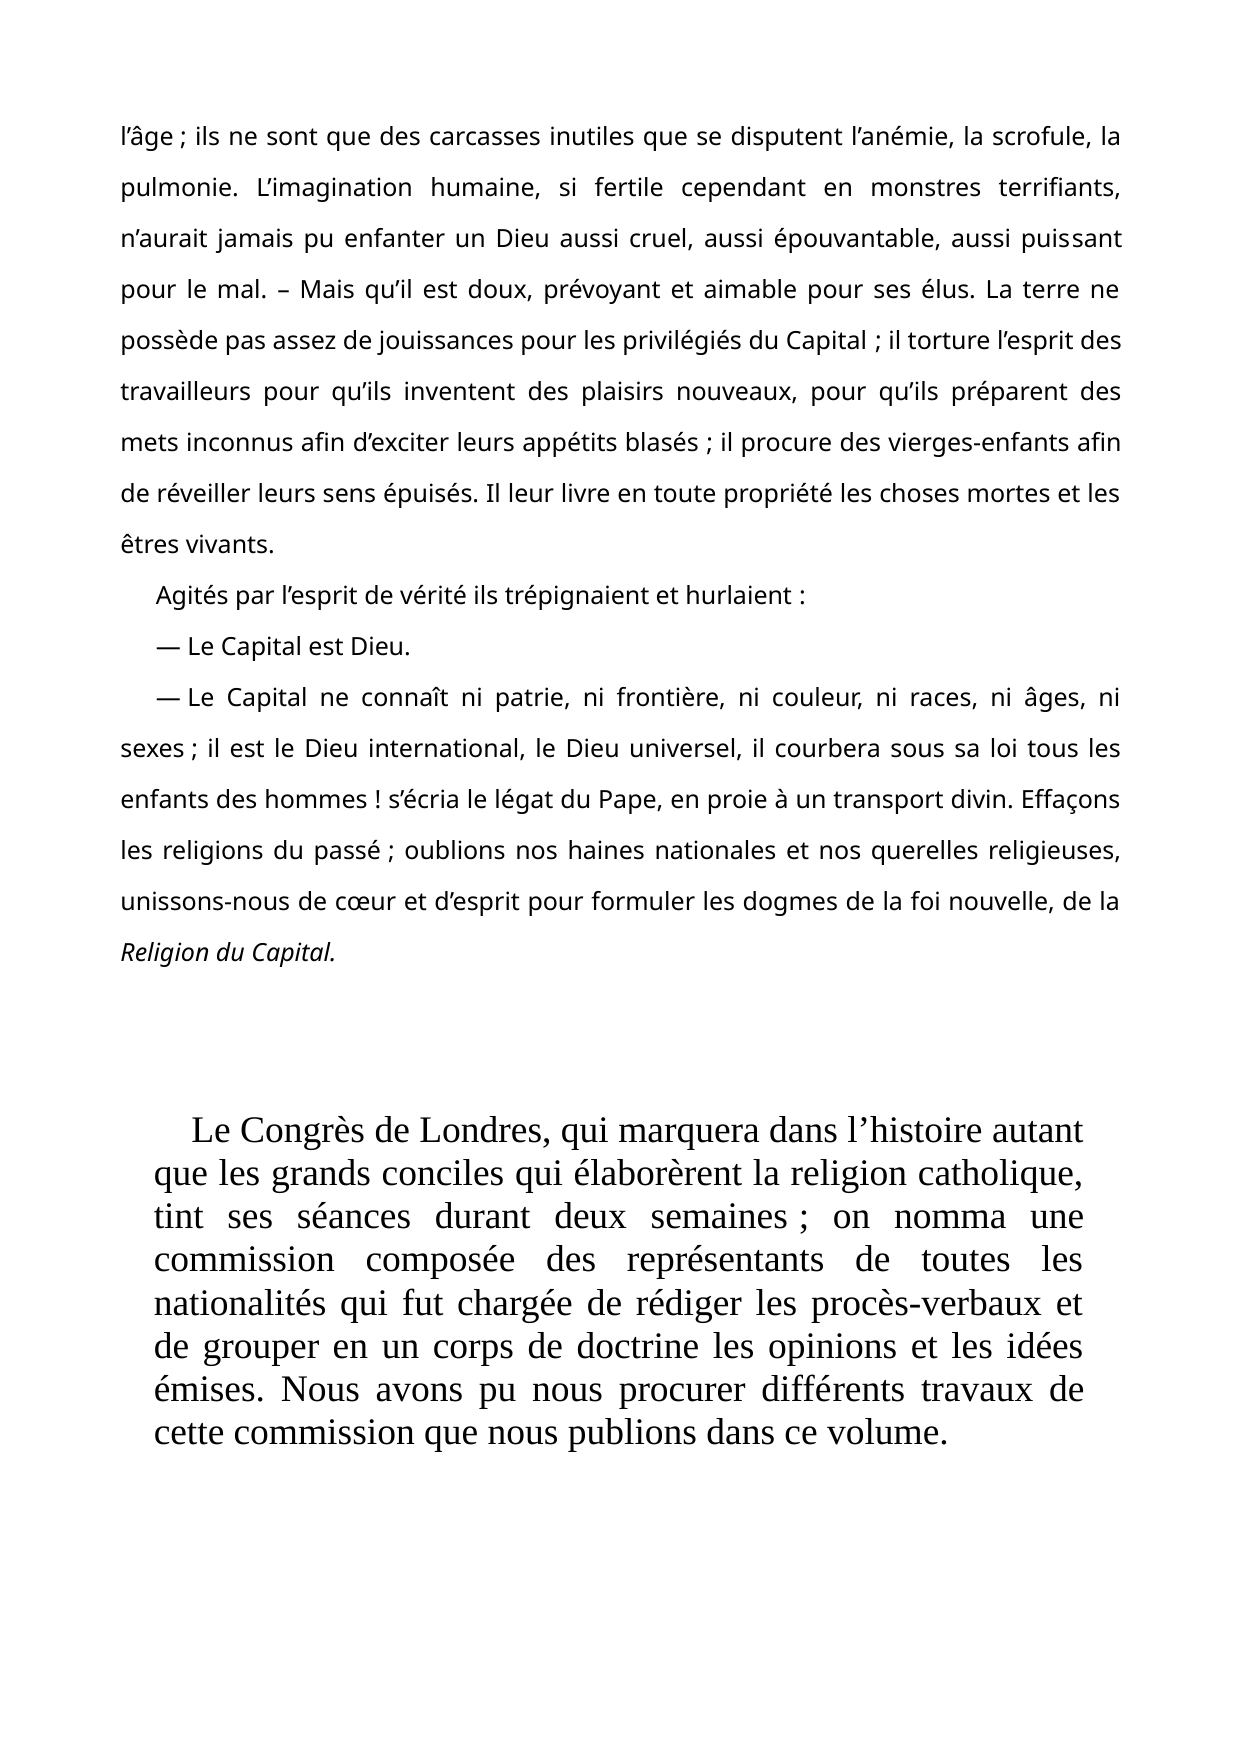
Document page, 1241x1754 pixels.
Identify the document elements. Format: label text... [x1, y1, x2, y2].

text — Le Capital est Dieu. [120, 628, 1122, 663]
text — Le Capital ne connaît ni patrie, ni frontière, ni couleur, ni races, ni âges, ni sexes ; il est le Dieu international, le Dieu universel, il courbera sous sa loi tous les enfants des hommes ! s’écria le légat du Pape, en proie à un transport divin. Effaçons les religions du passé ; oublions nos haines nationales et nos querelles religieuses, unissons-nous de cœur et d’esprit pour formuler les dogmes de la foi nouvelle, de la Religion du Capital. [120, 679, 1122, 969]
text Agités par l’esprit de vérité ils trépignaient et hurlaient : [120, 577, 1122, 612]
text Le Congrès de Londres, qui marquera dans l’histoire autant que les grands conciles qui élaborèrent la religion catholique, tint ses séances durant deux semaines ; on nomma une commission composée des représentants de toutes les nationalités qui fut chargée de rédiger les procès-verbaux et de grouper en un corps de doctrine les opinions et les idées émises. Nous avons pu nous procurer diffé­rents travaux de cette commission que nous publions dans ce volume. [153, 1107, 1084, 1452]
text l’âge ; ils ne sont que des carcasses inutiles que se disputent l’anémie, la scrofule, la pulmonie. L’imagination humaine, si fertile cependant en monstres terrifiants, n’aurait jamais pu enfanter un Dieu aussi cruel, aussi épouvantable, aussi puis­sant pour le mal. – Mais qu’il est doux, prévoyant et aimable pour ses élus. La terre ne possède pas assez de jouissances pour les privilégiés du Capital ; il torture l’esprit des travailleurs pour qu’ils inventent des plaisirs nouveaux, pour qu’ils préparent des mets inconnus afin d’exciter leurs appétits blasés ; il procure des vierges-enfants afin de réveiller leurs sens épuisés. Il leur livre en toute propriété les choses mortes et les êtres vivants. [120, 118, 1122, 561]
